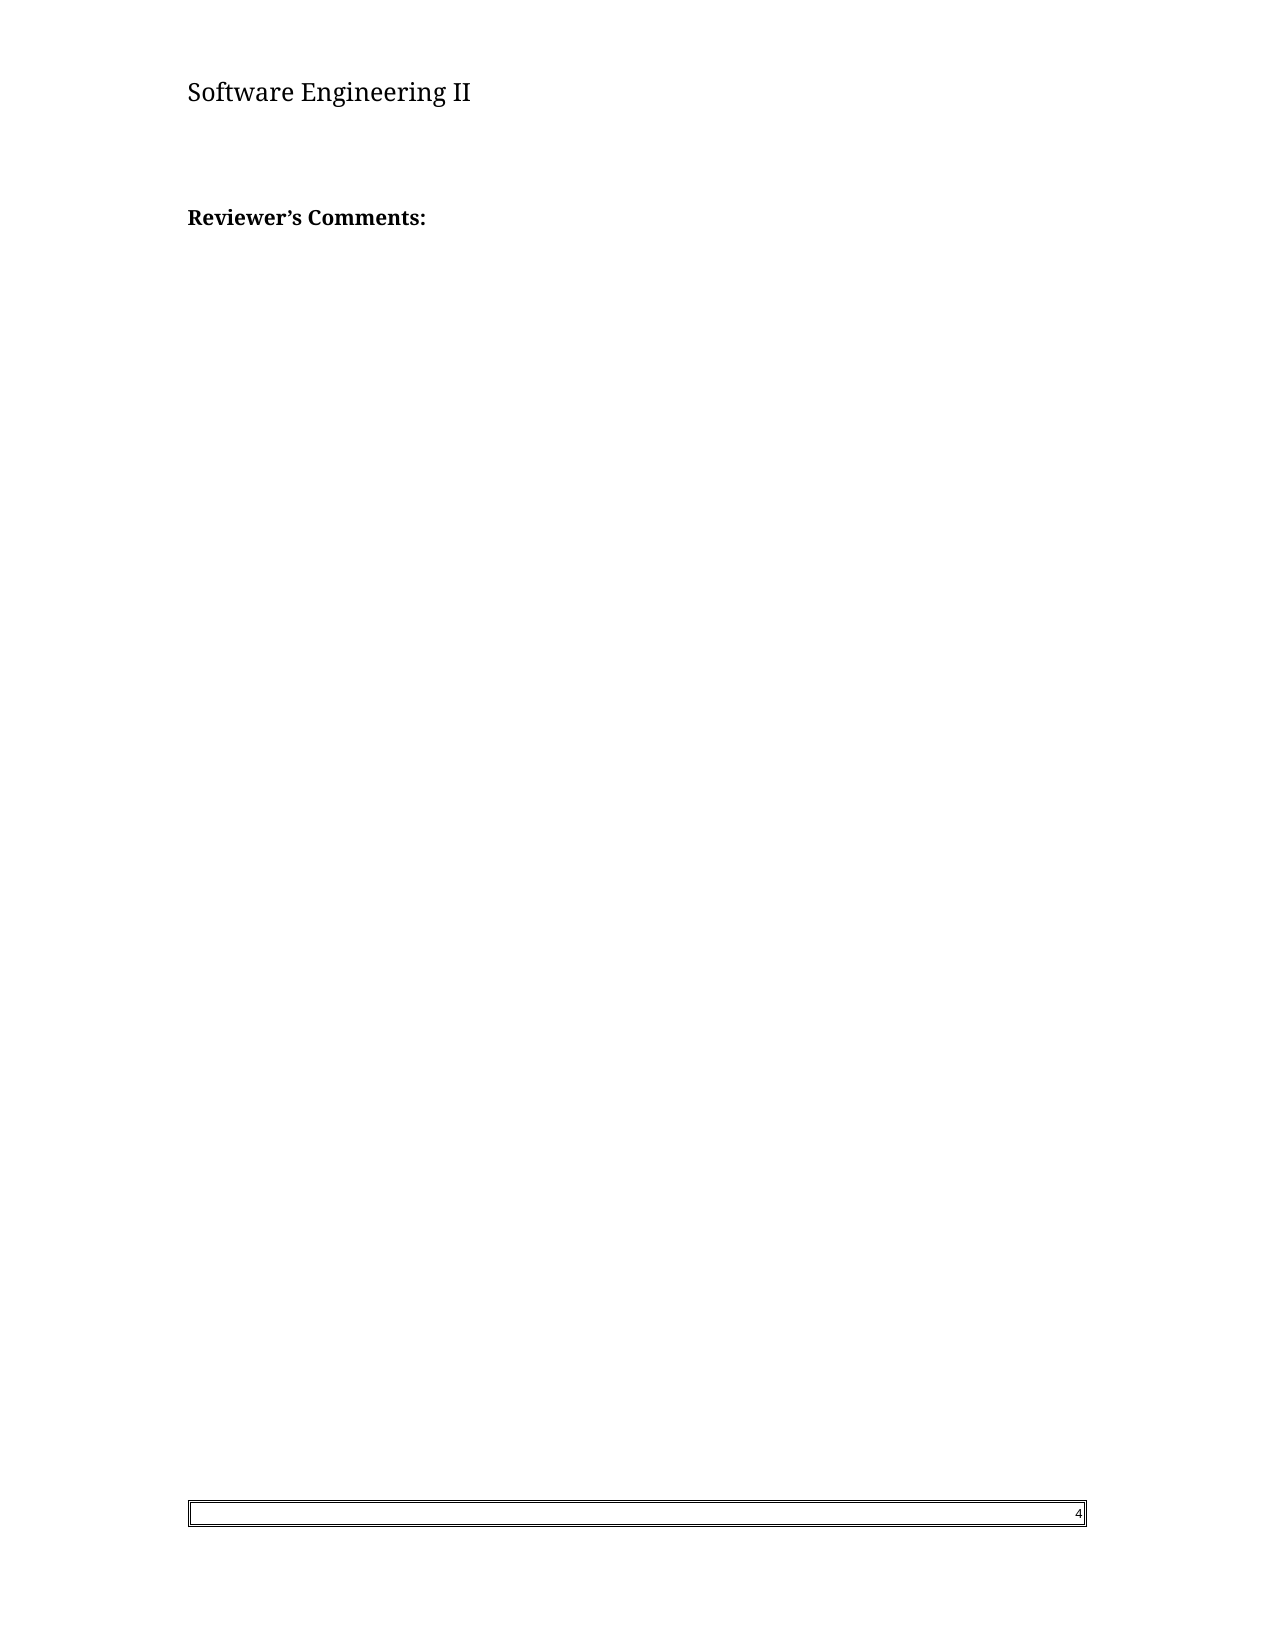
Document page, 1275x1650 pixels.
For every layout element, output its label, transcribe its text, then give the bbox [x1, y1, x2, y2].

subtitle Reviewer’s Comments: [187, 203, 1087, 260]
